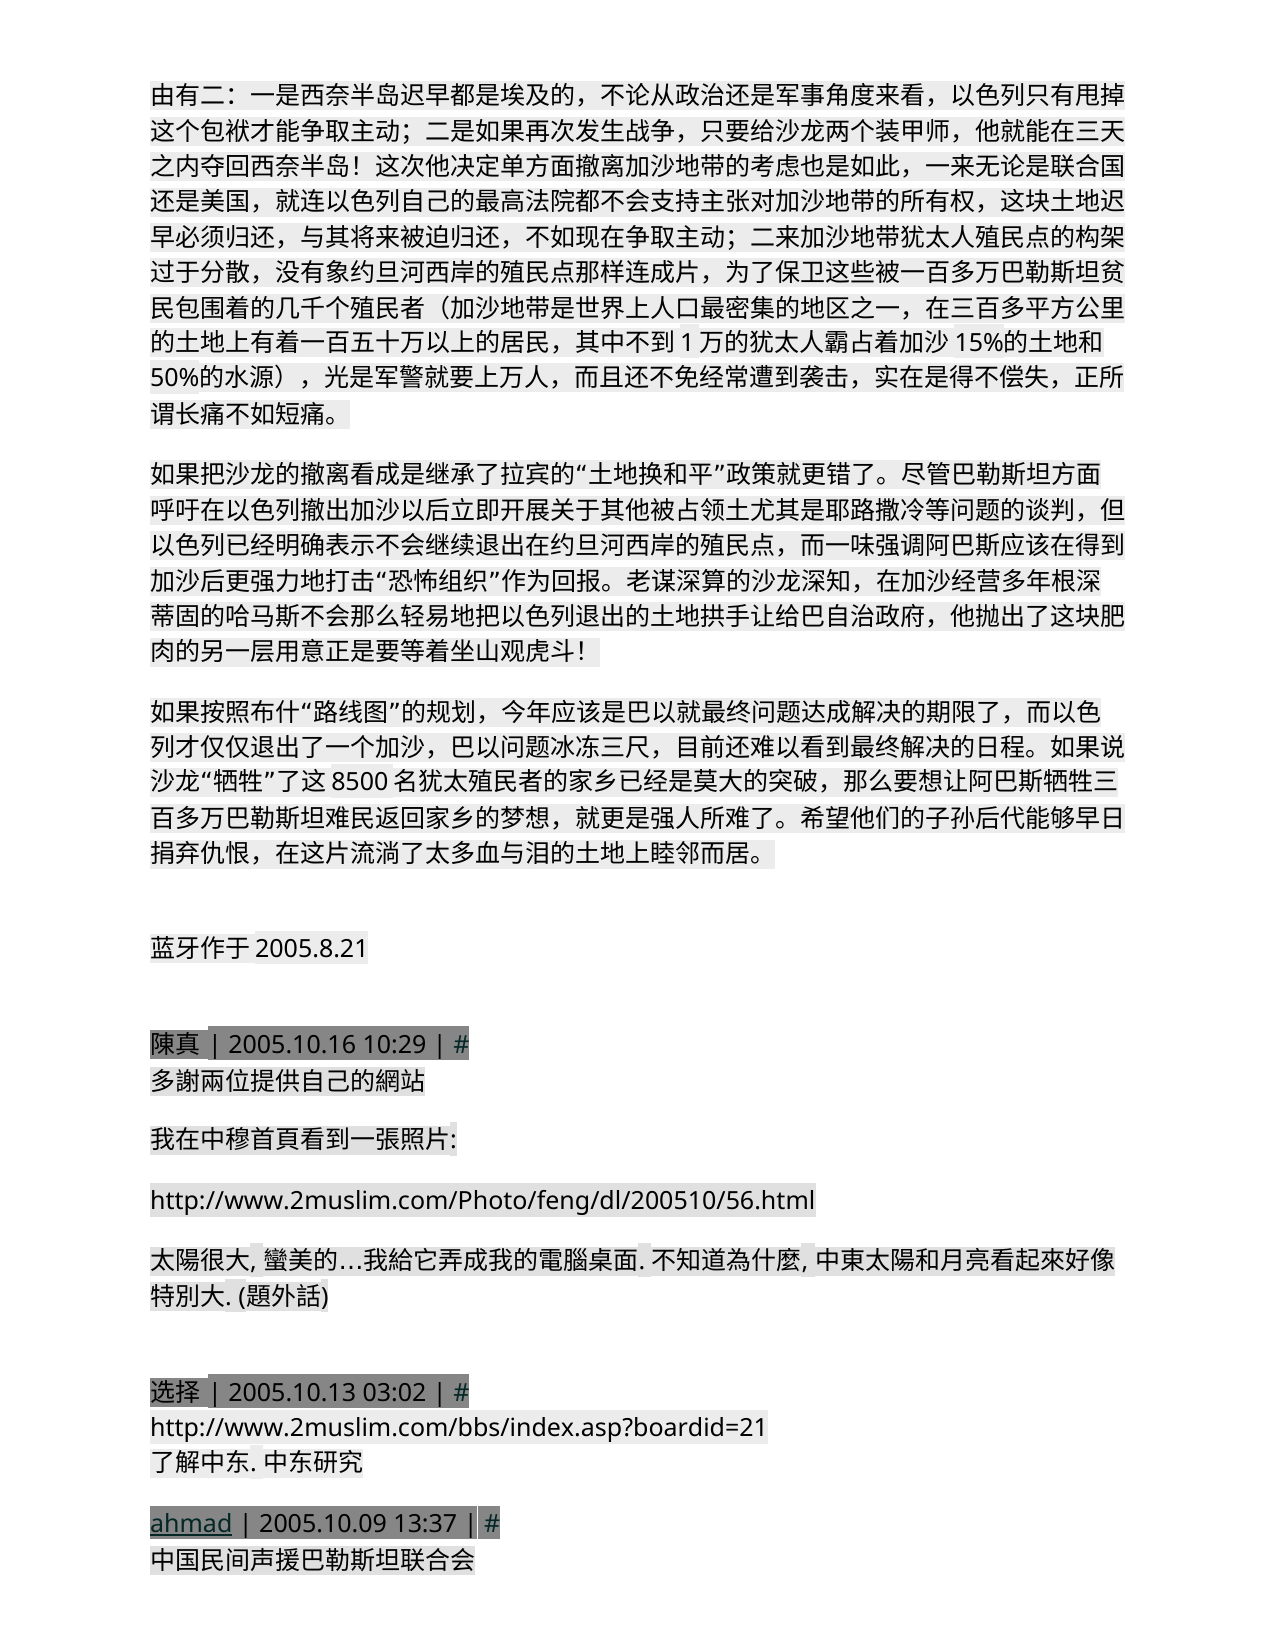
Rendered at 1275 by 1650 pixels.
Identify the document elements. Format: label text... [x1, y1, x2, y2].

text 中国民间声援巴勒斯坦联合会 [150, 1539, 1125, 1575]
text ahmad | 2005.10.09 13:37 | # [150, 1504, 1125, 1539]
text 如果按照布什“路线图”的规划，今年应该是巴以就最终问题达成解决的期限了，而以色列才仅仅退出了一个加沙，巴以问题冰冻三尺，目前还难以看到最终解决的日程。如果说沙龙“牺牲”了这8500名犹太殖民者的家乡已经是莫大的突破，那么要想让阿巴斯牺牲三百多万巴勒斯坦难民返回家乡的梦想，就更是强人所难了。希望他们的子孙后代能够早日捐弃仇恨，在这片流淌了太多血与泪的土地上睦邻而居。 [150, 692, 1125, 869]
text http://www.2muslim.com/Photo/feng/dl/200510/56.html [150, 1181, 1125, 1217]
text 我在中穆首頁看到一張照片: [150, 1121, 1125, 1156]
text 陳真 | 2005.10.16 10:29 | # [150, 1025, 1125, 1060]
text 蓝牙作于2005.8.21 [150, 894, 1125, 1000]
text 由有二：一是西奈半岛迟早都是埃及的，不论从政治还是军事角度来看，以色列只有甩掉这个包袱才能争取主动；二是如果再次发生战争，只要给沙龙两个装甲师，他就能在三天之内夺回西奈半岛！这次他决定单方面撤离加沙地带的考虑也是如此，一来无论是联合国还是美国，就连以色列自己的最高法院都不会支持主张对加沙地带的所有权，这块土地迟早必须归还，与其将来被迫归还，不如现在争取主动；二来加沙地带犹太人殖民点的构架过于分散，没有象约旦河西岸的殖民点那样连成片，为了保卫这些被一百多万巴勒斯坦贫民包围着的几千个殖民者（加沙地带是世界上人口最密集的地区之一，在三百多平方公里的土地上有着一百五十万以上的居民，其中不到1万的犹太人霸占着加沙15%的土地和50%的水源），光是军警就要上万人，而且还不免经常遭到袭击，实在是得不偿失，正所谓长痛不如短痛。 [150, 75, 1125, 429]
text 选择 | 2005.10.13 03:02 | # [150, 1373, 1125, 1408]
text http://www.2muslim.com/bbs/index.asp?boardid=21 了解中东. 中东研究 [150, 1408, 1125, 1479]
text 多謝兩位提供自己的網站 [150, 1060, 1125, 1096]
text 太陽很大, 蠻美的…我給它弄成我的電腦桌面. 不知道為什麼, 中東太陽和月亮看起來好像特別大. (題外話) [150, 1242, 1125, 1348]
text 如果把沙龙的撤离看成是继承了拉宾的“土地换和平”政策就更错了。尽管巴勒斯坦方面呼吁在以色列撤出加沙以后立即开展关于其他被占领土尤其是耶路撒冷等问题的谈判，但以色列已经明确表示不会继续退出在约旦河西岸的殖民点，而一味强调阿巴斯应该在得到加沙后更强力地打击“恐怖组织”作为回报。老谋深算的沙龙深知，在加沙经营多年根深蒂固的哈马斯不会那么轻易地把以色列退出的土地拱手让给巴自治政府，他抛出了这块肥肉的另一层用意正是要等着坐山观虎斗！ [150, 454, 1125, 667]
